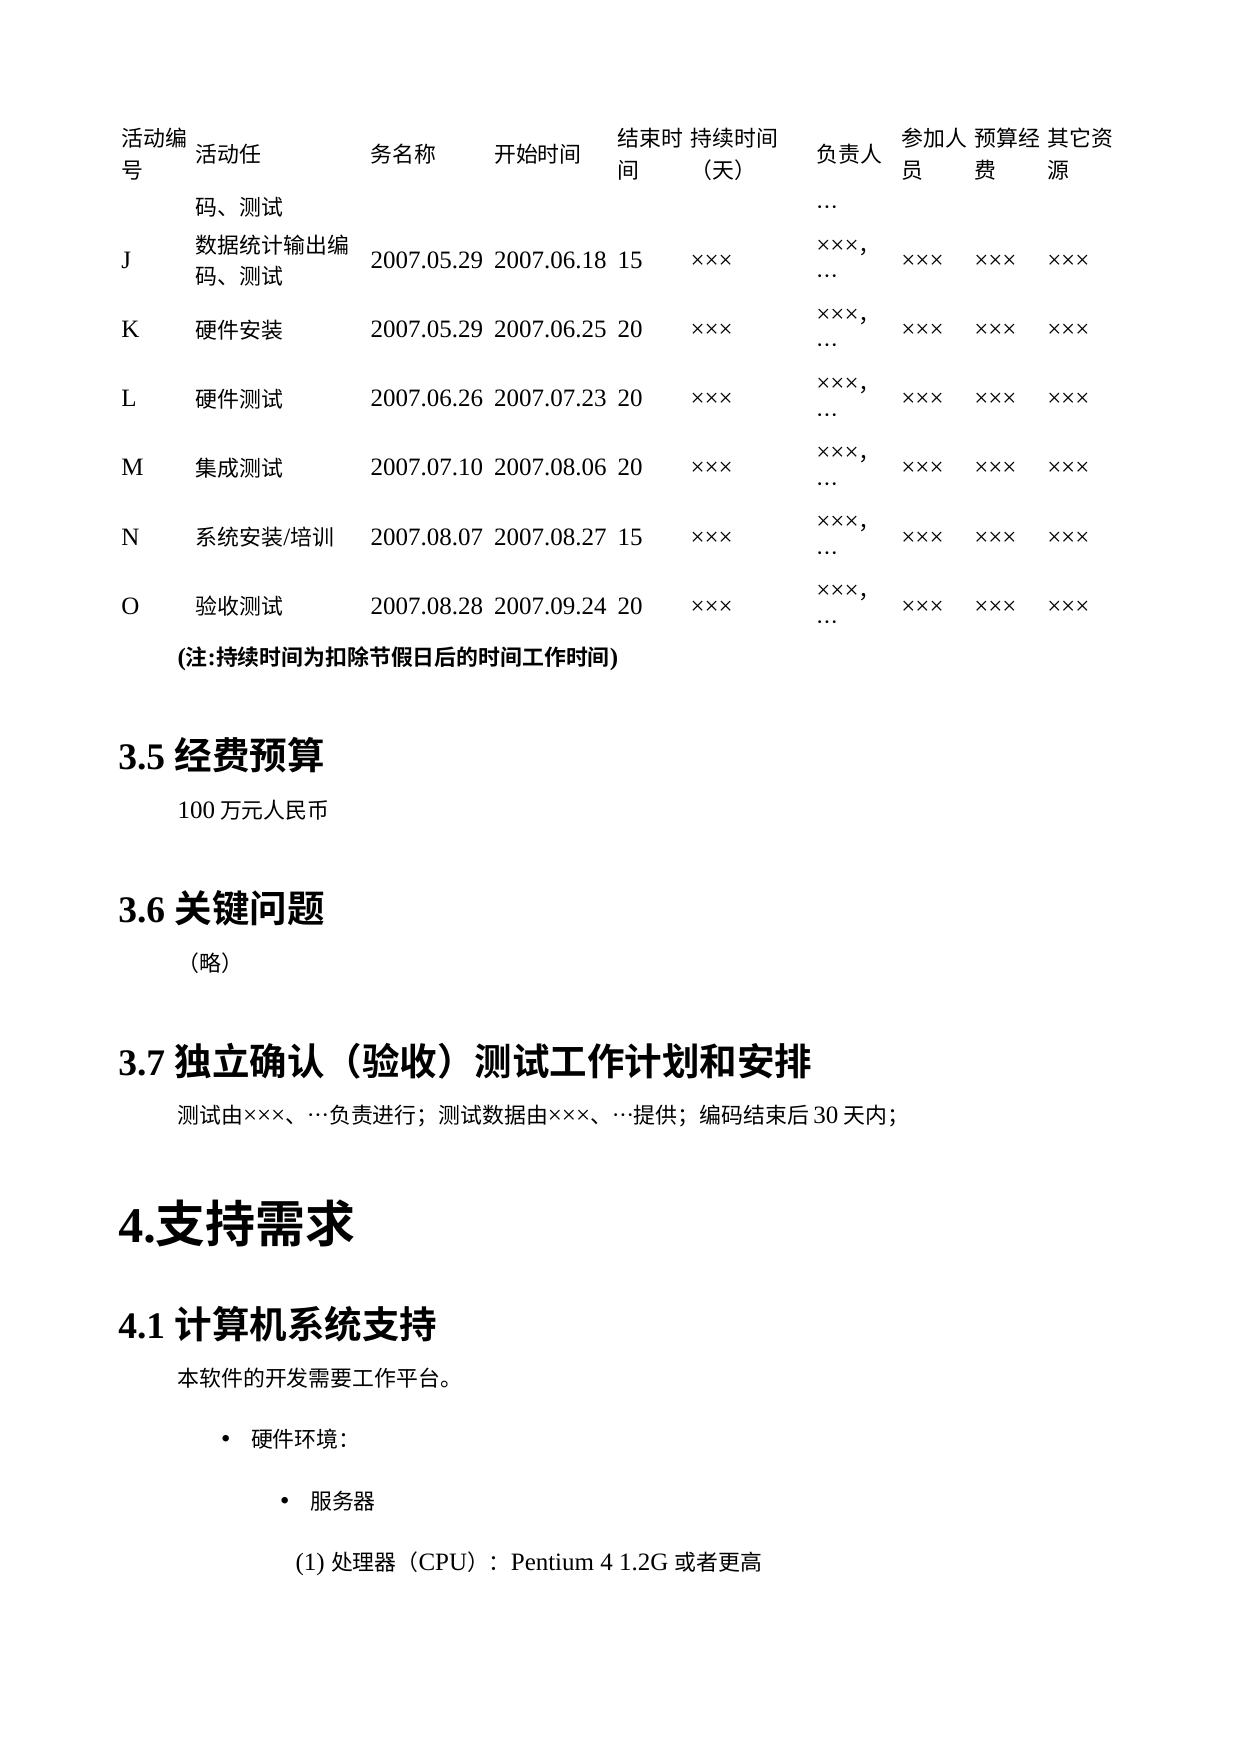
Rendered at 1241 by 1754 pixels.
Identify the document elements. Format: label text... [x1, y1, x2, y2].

table_cell 20 [615, 432, 687, 501]
table_cell ××× [898, 501, 971, 571]
table_cell 2007.05.29 [368, 294, 491, 363]
table_cell ××× [1044, 571, 1122, 640]
table_header 其它资源 [1044, 118, 1122, 187]
table_cell 2007.06.26 [368, 363, 491, 432]
table_header 结束时间 [615, 118, 687, 187]
table_cell ××× [688, 225, 813, 294]
table_cell 15 [615, 225, 687, 294]
table_cell [615, 187, 687, 225]
table_header 预算经费 [971, 118, 1044, 187]
subtitle 3.7 独立确认（验收）测试工作计划和安排 [118, 1032, 1122, 1086]
table_cell O [118, 571, 193, 640]
table_cell [118, 187, 193, 225]
table_cell 20 [615, 571, 687, 640]
text 本软件的开发需要工作平台。 [177, 1361, 1063, 1393]
table_cell 2007.06.25 [491, 294, 614, 363]
table_cell ××× [1044, 225, 1122, 294]
table_cell ××× [688, 501, 813, 571]
table_header 务名称 [368, 118, 491, 187]
table_cell … [813, 187, 898, 225]
table_cell ××× [971, 363, 1044, 432]
table_header 持续时间（天） [688, 118, 813, 187]
text 100万元人民币 [177, 793, 1063, 824]
table_cell 硬件安装 [193, 294, 367, 363]
table_cell K [118, 294, 193, 363]
table_cell 20 [615, 363, 687, 432]
table_cell 2007.06.18 [491, 225, 614, 294]
table_cell N [118, 501, 193, 571]
table_cell ××× [688, 363, 813, 432]
table_cell [898, 187, 971, 225]
table_cell [491, 187, 614, 225]
text （略） [177, 946, 1063, 977]
table_cell 硬件测试 [193, 363, 367, 432]
table_cell ×××，… [813, 363, 898, 432]
table_cell 验收测试 [193, 571, 367, 640]
table_cell ××× [898, 432, 971, 501]
subtitle 4.支持需求 [118, 1185, 1122, 1257]
table_cell ××× [971, 225, 1044, 294]
subtitle 3.6 关键问题 [118, 879, 1122, 933]
table_cell ××× [971, 294, 1044, 363]
text 测试由×××、…负责进行；测试数据由×××、…提供；编码结束后30天内； [177, 1098, 1063, 1130]
table_header 活动编号 [118, 118, 193, 187]
table_cell ××× [971, 571, 1044, 640]
table_cell 2007.05.29 [368, 225, 491, 294]
table_cell ××× [1044, 363, 1122, 432]
table_cell ××× [1044, 294, 1122, 363]
table_cell ××× [971, 501, 1044, 571]
text (1) 处理器（CPU）：Pentium 4 1.2G 或者更高 [295, 1545, 945, 1576]
table_cell 2007.08.28 [368, 571, 491, 640]
table_cell ××× [898, 225, 971, 294]
table_cell 数据统计输出编码、测试 [193, 225, 367, 294]
table_cell ××× [1044, 501, 1122, 571]
table_cell 码、测试 [193, 187, 367, 225]
table_header 开始时间 [491, 118, 614, 187]
text (注:持续时间为扣除节假日后的时间工作时间) [177, 640, 1063, 671]
table_cell ×××，… [813, 294, 898, 363]
table_header 活动任 [193, 118, 367, 187]
subtitle 4.1 计算机系统支持 [118, 1294, 1122, 1349]
table_cell 2007.08.07 [368, 501, 491, 571]
table_header 参加人员 [898, 118, 971, 187]
table_cell J [118, 225, 193, 294]
subtitle 3.5 经费预算 [118, 726, 1122, 780]
table_cell ××× [688, 432, 813, 501]
table_cell 集成测试 [193, 432, 367, 501]
table_cell L [118, 363, 193, 432]
table_cell 2007.09.24 [491, 571, 614, 640]
table_cell ××× [898, 294, 971, 363]
table_cell 系统安装/培训 [193, 501, 367, 571]
table_cell [1044, 187, 1122, 225]
table_cell ×××，… [813, 571, 898, 640]
table_cell [688, 187, 813, 225]
table_cell 15 [615, 501, 687, 571]
table_cell 20 [615, 294, 687, 363]
table_cell ×××，… [813, 501, 898, 571]
table_cell ××× [898, 571, 971, 640]
list 服务器 [280, 1484, 1004, 1515]
table_cell ××× [688, 571, 813, 640]
table_cell 2007.08.06 [491, 432, 614, 501]
table_cell 2007.07.23 [491, 363, 614, 432]
list 硬件环境： [221, 1422, 1063, 1454]
table_cell ××× [1044, 432, 1122, 501]
table_cell ×××，… [813, 225, 898, 294]
table_cell ××× [971, 432, 1044, 501]
table_cell [971, 187, 1044, 225]
table_cell 2007.08.27 [491, 501, 614, 571]
table_cell ×××，… [813, 432, 898, 501]
table_cell [368, 187, 491, 225]
table_cell ××× [688, 294, 813, 363]
table_header 负责人 [813, 118, 898, 187]
table_cell 2007.07.10 [368, 432, 491, 501]
table_cell ××× [898, 363, 971, 432]
table_cell M [118, 432, 193, 501]
